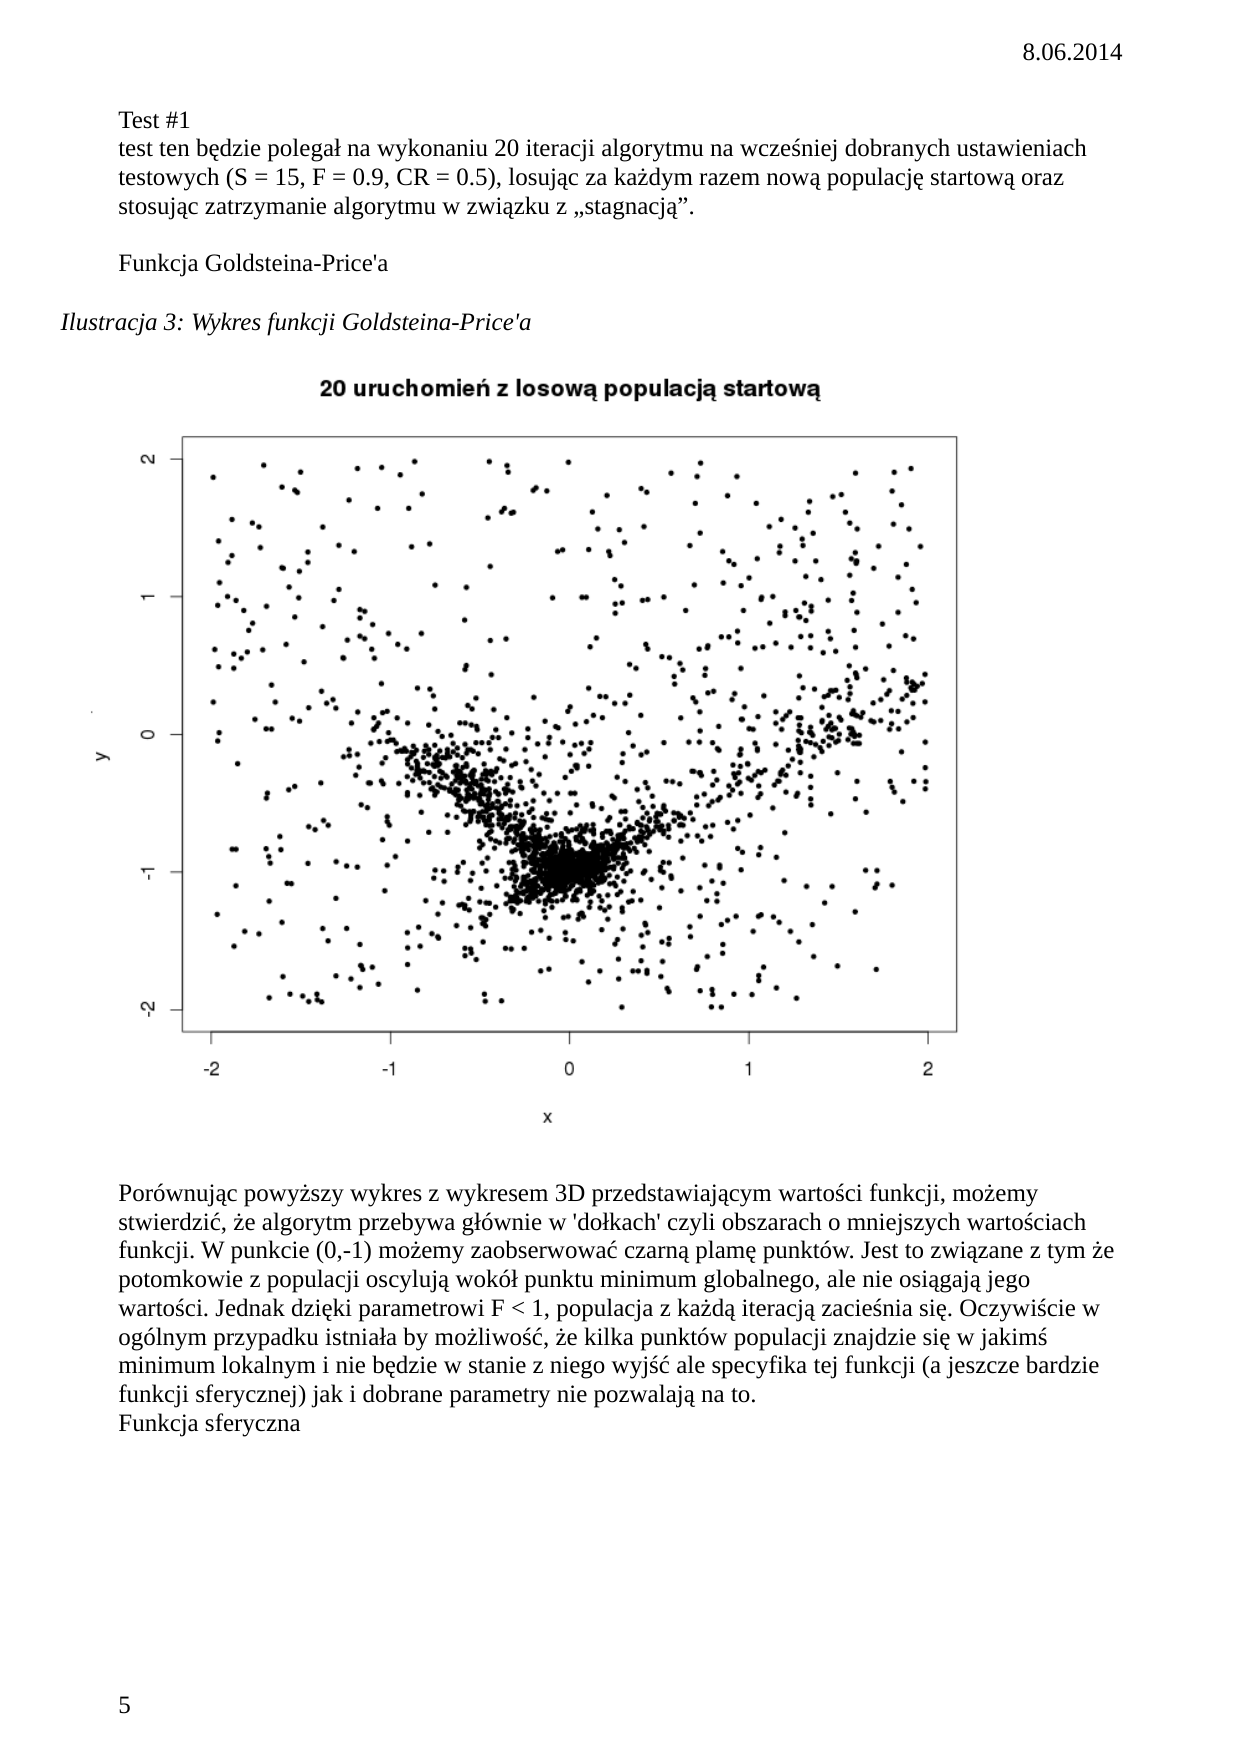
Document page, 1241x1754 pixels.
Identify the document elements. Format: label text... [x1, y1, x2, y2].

picture [85, 339, 1007, 1154]
text Ilustracja 3: Wykres funkcji Goldsteina-Price'a [60, 307, 1064, 336]
text Funkcja Goldsteina-Price'a [118, 248, 1122, 277]
text test ten będzie polegał na wykonaniu 20 iteracji algorytmu na wcześniej dobranych ustawieniach testowych (S = 15, F = 0.9, CR = 0.5), losując za każdym razem nową populację startową oraz stosując zatrzymanie algorytmu w związku z „stagnacją”. [118, 133, 1122, 220]
text Porównując powyższy wykres z wykresem 3D przedstawiającym wartości funkcji, możemy stwierdzić, że algorytm przebywa głównie w 'dołkach' czyli obszarach o mniejszych wartościach funkcji. W punkcie (0,-1) możemy zaobserwować czarną plamę punktów. Jest to związane z tym że potomkowie z populacji oscylują wokół punktu minimum globalnego, ale nie osiągają jego wartości. Jednak dzięki parametrowi F < 1, populacja z każdą iteracją zacieśnia się. Oczywiście w ogólnym przypadku istniała by możliwość, że kilka punktów populacji znajdzie się w jakimś minimum lokalnym i nie będzie w stanie z niego wyjść ale specyfika tej funkcji (a jeszcze bardzie funkcji sferycznej) jak i dobrane parametry nie pozwalają na to. [118, 340, 1122, 1408]
text Test #1 [118, 105, 1122, 133]
text Funkcja sferyczna [118, 1408, 1122, 1437]
